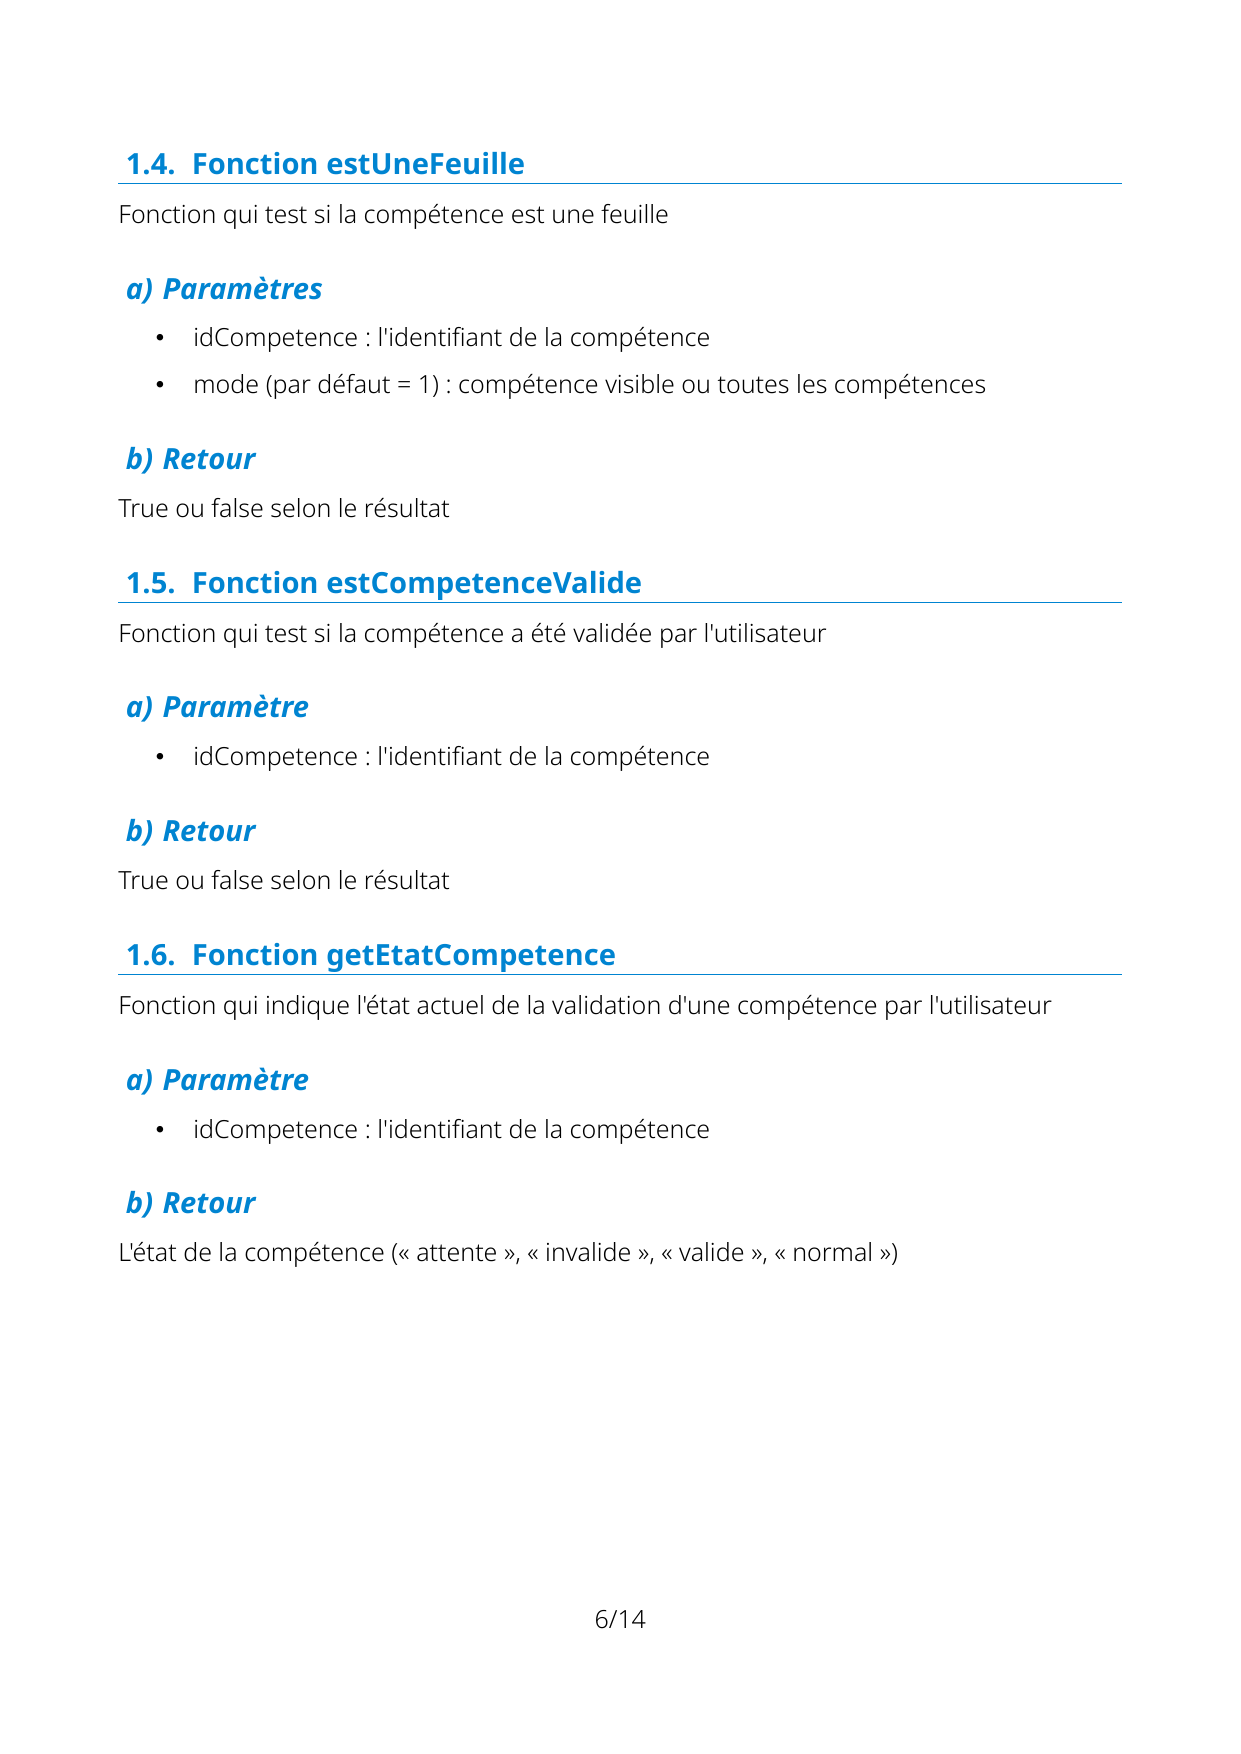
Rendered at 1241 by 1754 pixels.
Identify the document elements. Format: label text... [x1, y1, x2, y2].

text Fonction qui test si la compétence a été validée par l'utilisateur [118, 615, 1122, 649]
subtitle Paramètres [89, 268, 1122, 308]
subtitle Paramètre [89, 1059, 1122, 1099]
list idCompetence : l'identifiant de la compétence [156, 1111, 1122, 1145]
list mode (par défaut = 1) : compétence visible ou toutes les compétences [156, 367, 1122, 401]
text Fonction qui indique l'état actuel de la validation d'une compétence par l'utilisateur [118, 987, 1122, 1022]
subtitle Retour [89, 1183, 1122, 1222]
subtitle Retour [89, 438, 1122, 478]
list idCompetence : l'identifiant de la compétence [156, 320, 1122, 354]
subtitle Fonction estUneFeuille [118, 143, 1122, 183]
subtitle Retour [89, 811, 1122, 850]
list idCompetence : l'identifiant de la compétence [156, 739, 1122, 773]
text L'état de la compétence (« attente », « invalide », « valide », « normal ») [118, 1235, 1122, 1269]
text Fonction qui test si la compétence est une feuille [118, 196, 1122, 230]
subtitle Fonction estCompetenceValide [118, 562, 1122, 602]
text True ou false selon le résultat [118, 490, 1122, 524]
subtitle Fonction getEtatCompetence [118, 934, 1122, 974]
subtitle Paramètre [89, 687, 1122, 726]
text True ou false selon le résultat [118, 863, 1122, 897]
